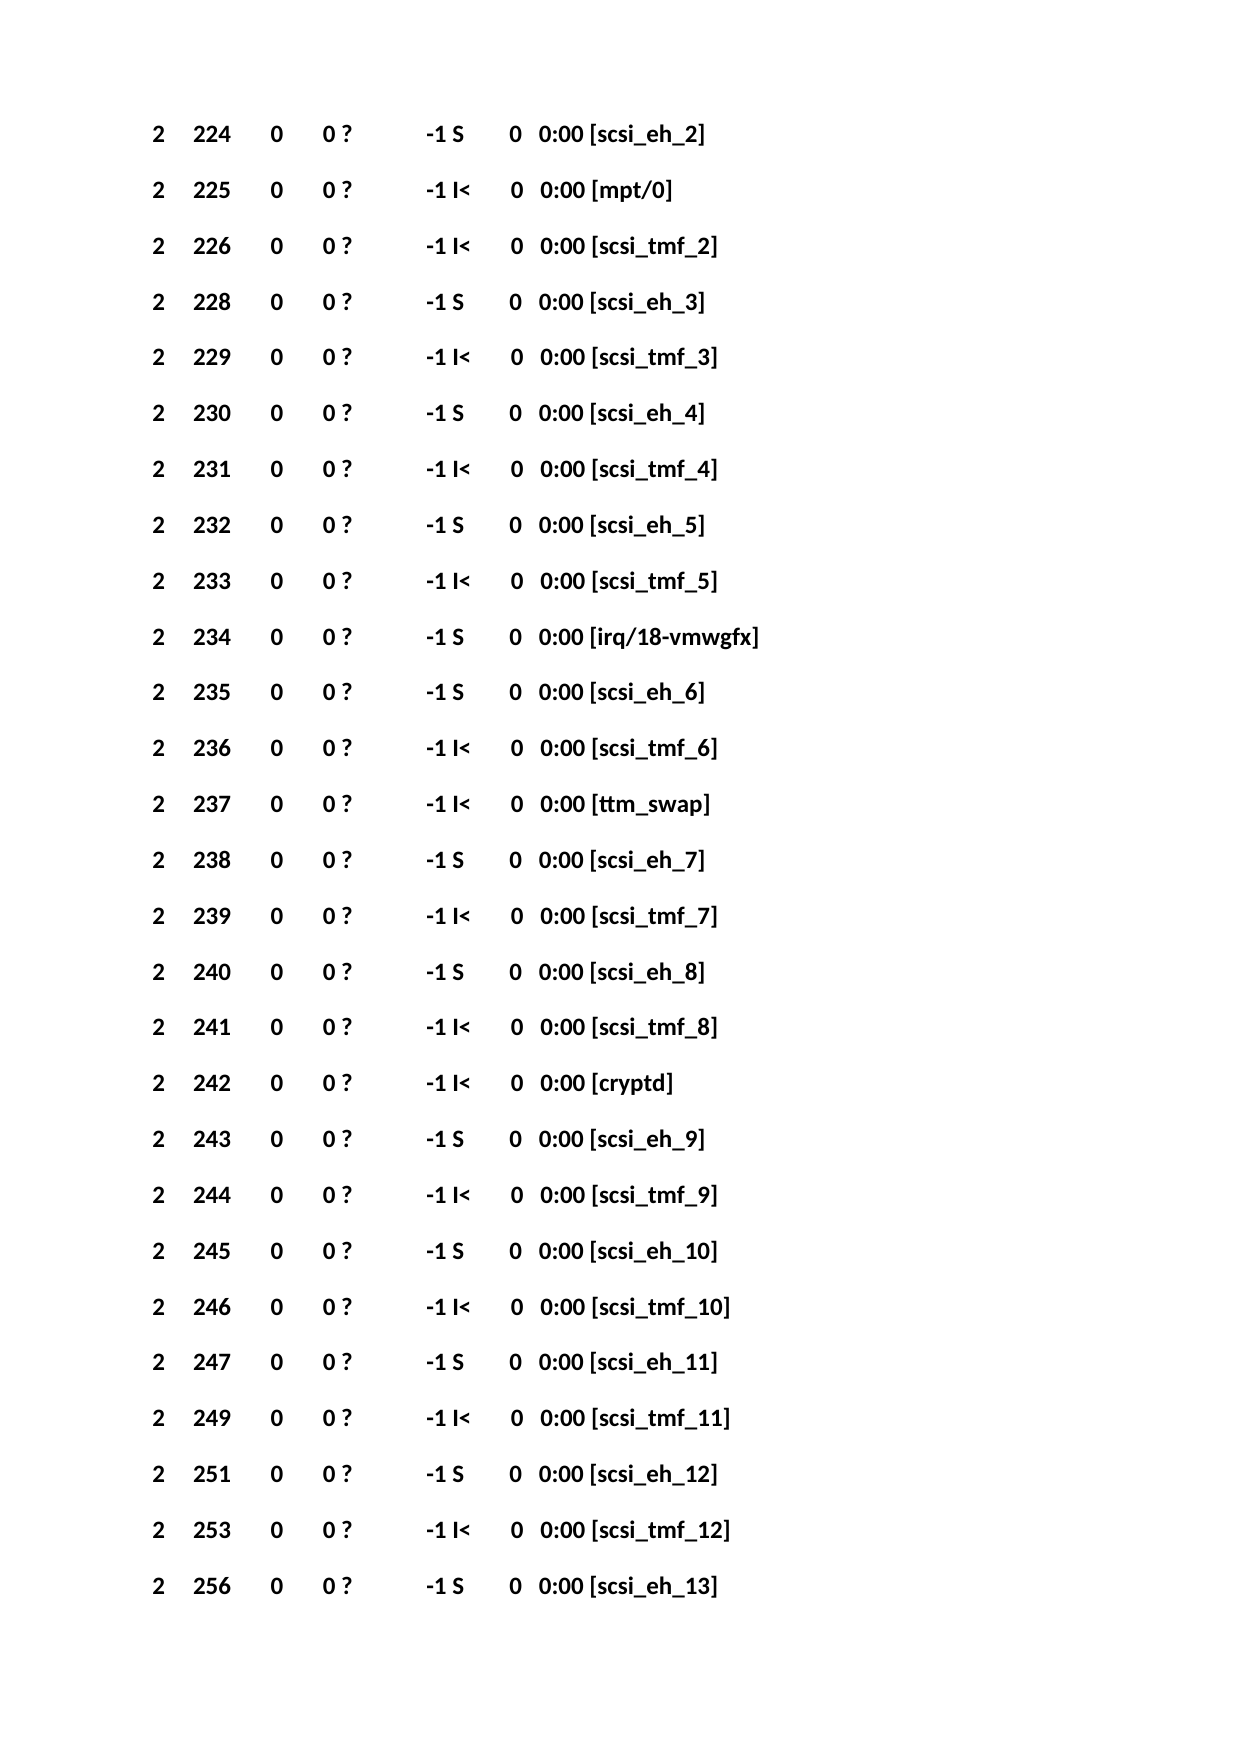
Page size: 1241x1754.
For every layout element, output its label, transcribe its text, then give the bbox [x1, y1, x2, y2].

text 2 234 0 0 ? -1 S 0 0:00 [irq/18-vmwgfx] [118, 621, 1122, 651]
text 2 256 0 0 ? -1 S 0 0:00 [scsi_eh_13] [118, 1570, 1122, 1600]
text 2 253 0 0 ? -1 I< 0 0:00 [scsi_tmf_12] [118, 1514, 1122, 1544]
text 2 233 0 0 ? -1 I< 0 0:00 [scsi_tmf_5] [118, 565, 1122, 595]
text 2 231 0 0 ? -1 I< 0 0:00 [scsi_tmf_4] [118, 453, 1122, 484]
text 2 237 0 0 ? -1 I< 0 0:00 [ttm_swap] [118, 788, 1122, 819]
text 2 245 0 0 ? -1 S 0 0:00 [scsi_eh_10] [118, 1235, 1122, 1265]
text 2 229 0 0 ? -1 I< 0 0:00 [scsi_tmf_3] [118, 341, 1122, 372]
text 2 238 0 0 ? -1 S 0 0:00 [scsi_eh_7] [118, 844, 1122, 874]
text 2 241 0 0 ? -1 I< 0 0:00 [scsi_tmf_8] [118, 1011, 1122, 1042]
text 2 239 0 0 ? -1 I< 0 0:00 [scsi_tmf_7] [118, 900, 1122, 930]
text 2 246 0 0 ? -1 I< 0 0:00 [scsi_tmf_10] [118, 1291, 1122, 1321]
text 2 224 0 0 ? -1 S 0 0:00 [scsi_eh_2] [118, 118, 1122, 149]
text 2 249 0 0 ? -1 I< 0 0:00 [scsi_tmf_11] [118, 1402, 1122, 1433]
text 2 244 0 0 ? -1 I< 0 0:00 [scsi_tmf_9] [118, 1179, 1122, 1209]
text 2 225 0 0 ? -1 I< 0 0:00 [mpt/0] [118, 174, 1122, 204]
text 2 242 0 0 ? -1 I< 0 0:00 [cryptd] [118, 1067, 1122, 1098]
text 2 236 0 0 ? -1 I< 0 0:00 [scsi_tmf_6] [118, 732, 1122, 763]
text 2 240 0 0 ? -1 S 0 0:00 [scsi_eh_8] [118, 956, 1122, 986]
text 2 232 0 0 ? -1 S 0 0:00 [scsi_eh_5] [118, 509, 1122, 539]
text 2 243 0 0 ? -1 S 0 0:00 [scsi_eh_9] [118, 1123, 1122, 1154]
text 2 251 0 0 ? -1 S 0 0:00 [scsi_eh_12] [118, 1458, 1122, 1489]
text 2 247 0 0 ? -1 S 0 0:00 [scsi_eh_11] [118, 1346, 1122, 1377]
text 2 235 0 0 ? -1 S 0 0:00 [scsi_eh_6] [118, 676, 1122, 707]
text 2 228 0 0 ? -1 S 0 0:00 [scsi_eh_3] [118, 286, 1122, 316]
text 2 226 0 0 ? -1 I< 0 0:00 [scsi_tmf_2] [118, 230, 1122, 260]
text 2 230 0 0 ? -1 S 0 0:00 [scsi_eh_4] [118, 397, 1122, 428]
